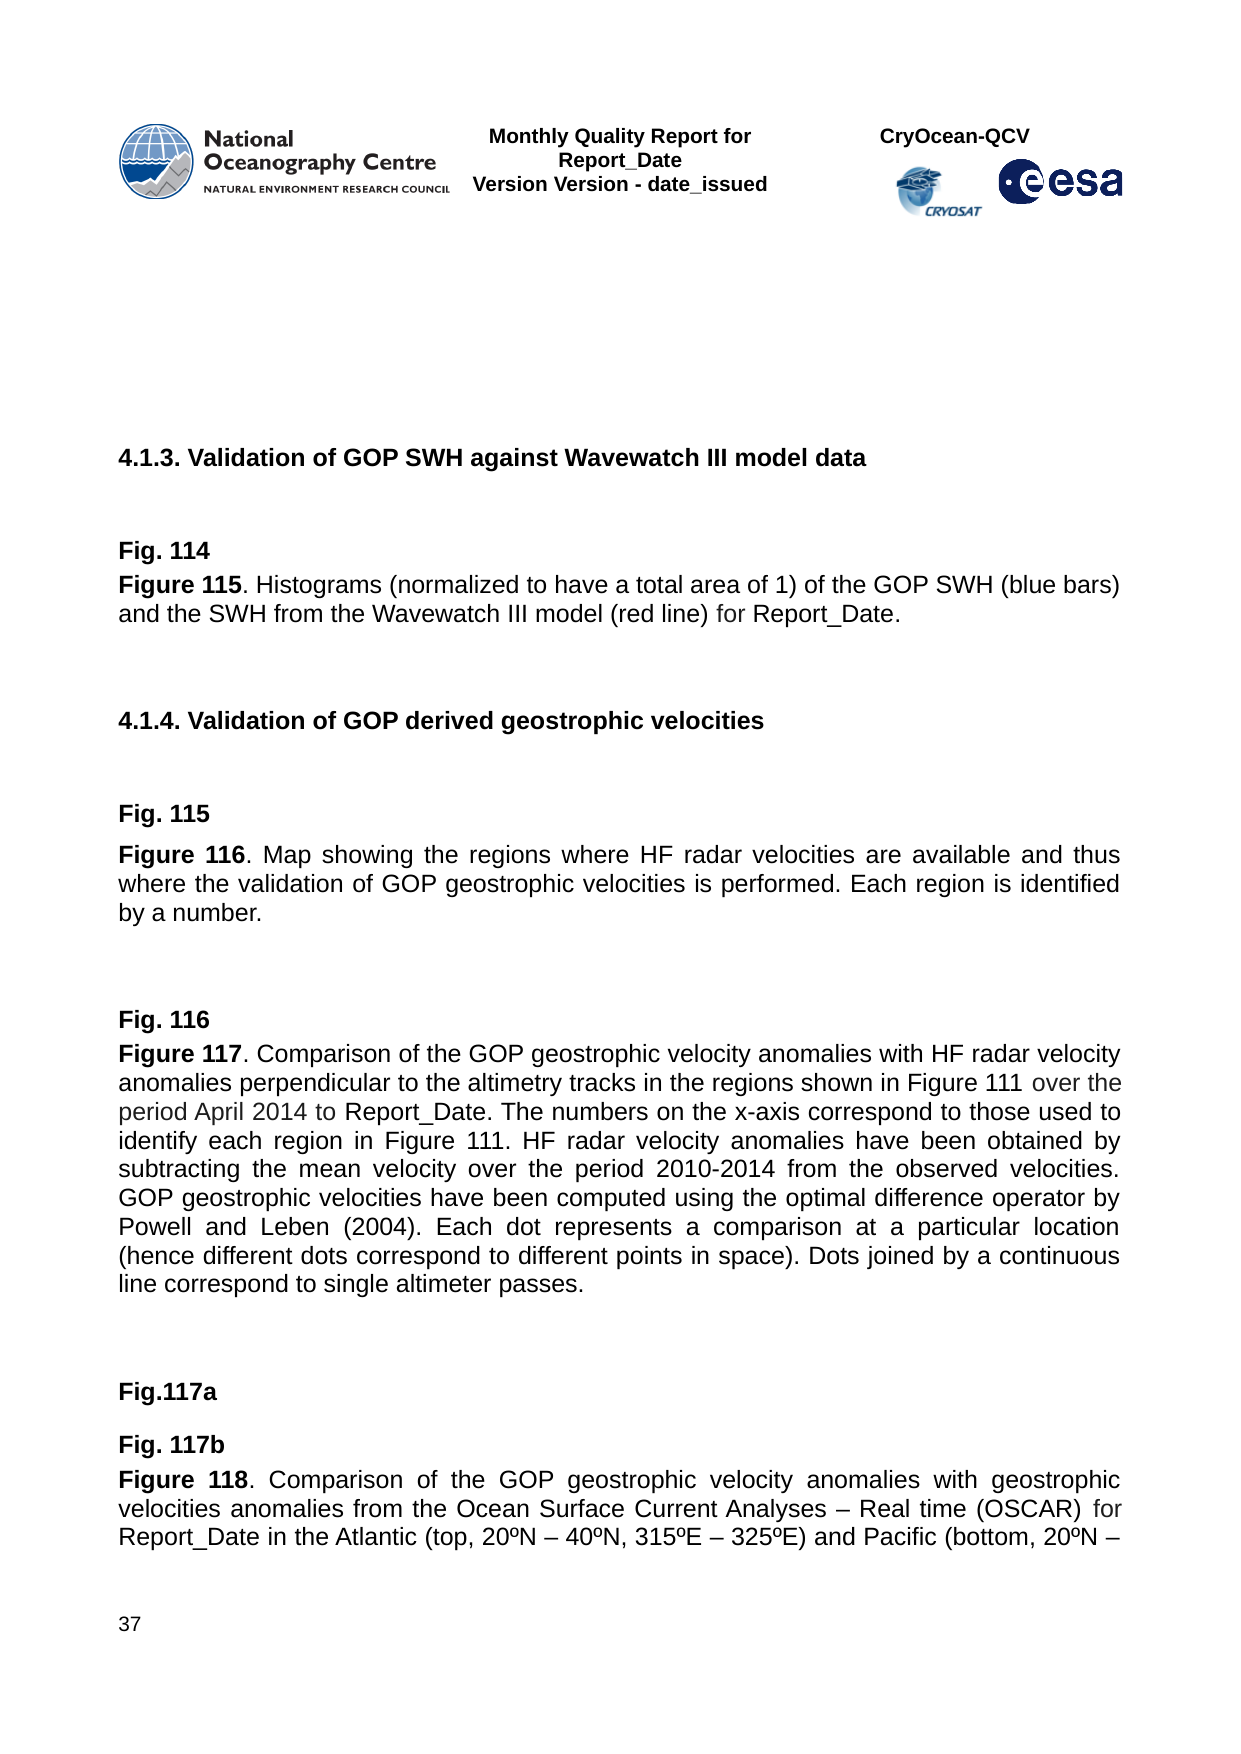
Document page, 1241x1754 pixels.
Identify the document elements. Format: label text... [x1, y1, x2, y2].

text Figure 117. Comparison of the GOP geostrophic velocity anomalies with HF radar velocity anomalies perpendicular to the altimetry tracks in the regions shown in Figure 111 over the period April 2014 to Report_Date. The numbers on the x-axis correspond to those used to identify each region in Figure 111. HF radar velocity anomalies have been obtained by subtracting the mean velocity over the period 2010-2014 from the observed velocities. GOP geostrophic velocities have been computed using the optimal difference operator by Powell and Leben (2004). Each dot represents a comparison at a particular location (hence different dots correspond to different points in space). Dots joined by a continuous line correspond to single altimeter passes. [118, 1039, 1122, 1298]
text Fig. 116 [118, 1005, 1122, 1033]
text Fig. 115 [118, 799, 1122, 828]
text 4.1.3. Validation of GOP SWH against Wavewatch III model data [118, 443, 1122, 471]
text Fig.117a [118, 1377, 1122, 1405]
text Figure 115. Histograms (normalized to have a total area of 1) of the GOP SWH (blue bars) and the SWH from the Wavewatch III model (red line) for Report_Date. [118, 570, 1122, 628]
text 4.1.4. Validation of GOP derived geostrophic velocities [118, 706, 1122, 735]
text Fig. 114 [118, 536, 1122, 564]
text Figure 116. Map showing the regions where HF radar velocities are available and thus where the validation of GOP geostrophic velocities is performed. Each region is identified by a number. [118, 840, 1122, 926]
text Figure 118. Comparison of the GOP geostrophic velocity anomalies with geostrophic velocities anomalies from the Ocean Surface Current Analyses – Real time (OSCAR) for Report_Date in the Atlantic (top, 20ºN – 40ºN, 315ºE – 325ºE) and Pacific (bottom, 20ºN – [118, 1465, 1122, 1551]
picture [876, 159, 1123, 224]
text Fig. 117b [118, 1430, 1122, 1459]
